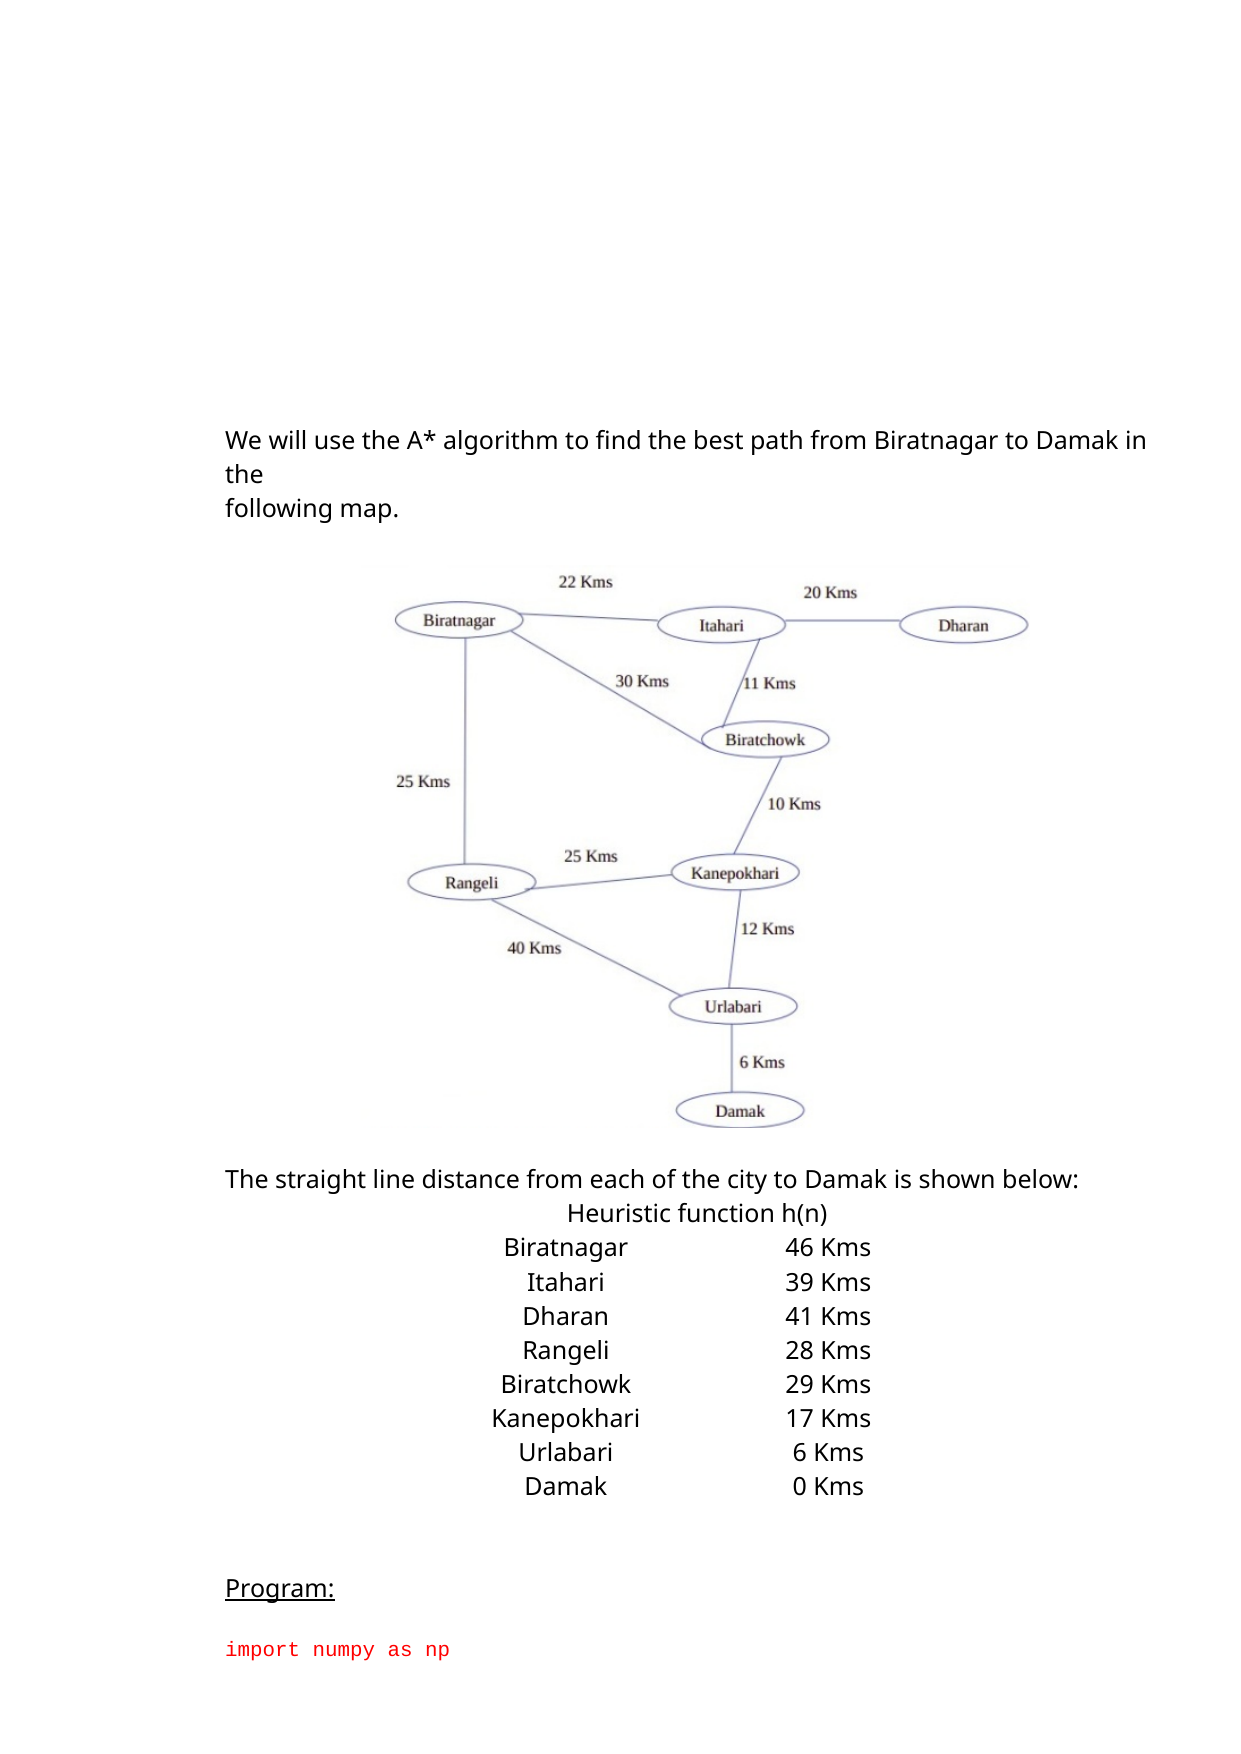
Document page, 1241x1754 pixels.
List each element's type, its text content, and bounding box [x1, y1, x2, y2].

table_cell Itahari [434, 1264, 697, 1298]
table_cell 46 Kms [697, 1230, 959, 1264]
table_cell 39 Kms [697, 1264, 959, 1298]
table_cell Kanepokhari [434, 1400, 697, 1434]
table_cell Urlabari [434, 1435, 697, 1468]
table_cell 17 Kms [697, 1400, 959, 1434]
table_cell 28 Kms [697, 1332, 959, 1366]
table_cell Biratnagar [434, 1230, 697, 1264]
table_cell 0 Kms [697, 1469, 959, 1503]
table_cell 41 Kms [697, 1298, 959, 1332]
table_cell 29 Kms [697, 1366, 959, 1400]
text The straight line distance from each of the city to Damak is shown below: [225, 1162, 1166, 1196]
table_cell 6 Kms [697, 1435, 959, 1468]
table_header Heuristic function h(n) [434, 1196, 959, 1230]
text following map. [225, 491, 1166, 525]
table_cell Rangeli [434, 1332, 697, 1366]
table_cell Biratchowk [434, 1366, 697, 1400]
table_cell Dharan [434, 1298, 697, 1332]
table_cell Damak [434, 1469, 697, 1503]
text Program: [225, 1571, 1166, 1605]
text We will use the A* algorithm to find the best path from Biratnagar to Damak in the [225, 422, 1166, 491]
picture [360, 565, 1030, 1128]
text import numpy as np [225, 1639, 1166, 1662]
